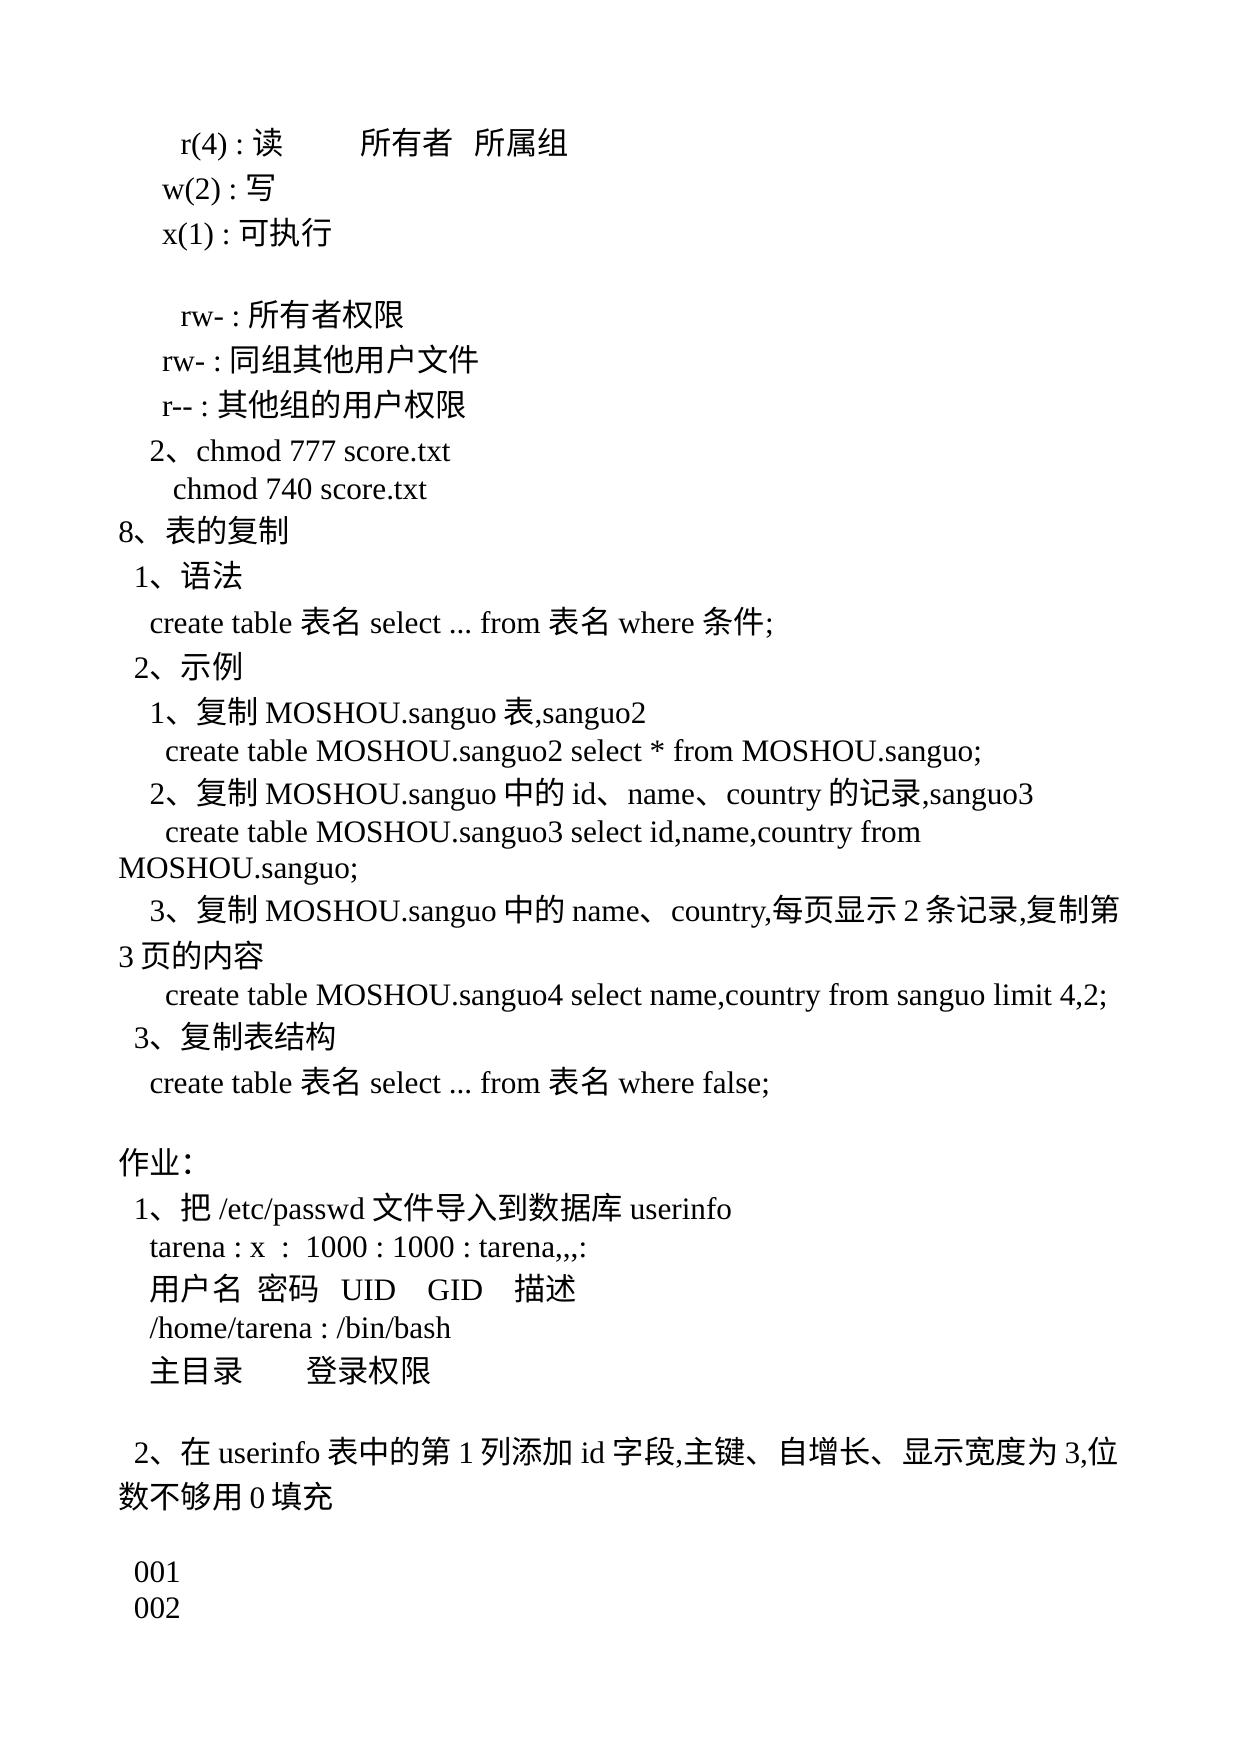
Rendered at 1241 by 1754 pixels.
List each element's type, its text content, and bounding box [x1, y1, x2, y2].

text w(2) : 写 [118, 163, 1122, 208]
text 用户名 密码 UID GID 描述 [118, 1264, 1122, 1310]
text 1、语法 [118, 552, 1122, 597]
text r(4) : 读 所有者 所属组 [118, 118, 1122, 163]
text 002 [118, 1589, 1122, 1625]
text create table MOSHOU.sanguo2 select * from MOSHOU.sanguo; [118, 732, 1122, 768]
text rw- : 同组其他用户文件 [118, 335, 1122, 380]
text chmod 740 score.txt [118, 471, 1122, 506]
text 2、在userinfo表中的第1列添加 id 字段,主键、自增长、显示宽度为3,位数不够用0填充 [118, 1427, 1122, 1517]
text create table 表名 select ... from 表名 where 条件; [118, 597, 1122, 642]
text 3、复制MOSHOU.sanguo中的name、country,每页显示2条记录,复制第3页的内容 [118, 886, 1122, 976]
text create table MOSHOU.sanguo3 select id,name,country from MOSHOU.sanguo; [118, 814, 1122, 886]
text x(1) : 可执行 [118, 208, 1122, 254]
text 3、复制表结构 [118, 1012, 1122, 1057]
text 1、把 /etc/passwd 文件导入到数据库 userinfo [118, 1183, 1122, 1229]
text 2、复制MOSHOU.sanguo中的id、name、country的记录,sanguo3 [118, 768, 1122, 814]
text 2、示例 [118, 642, 1122, 687]
text create table 表名 select ... from 表名 where false; [118, 1057, 1122, 1102]
text 2、chmod 777 score.txt [118, 425, 1122, 471]
text 主目录 登录权限 [118, 1346, 1122, 1391]
text 8、表的复制 [118, 506, 1122, 552]
text create table MOSHOU.sanguo4 select name,country from sanguo limit 4,2; [118, 976, 1122, 1012]
text tarena : x : 1000 : 1000 : tarena,,,: [118, 1229, 1122, 1264]
text r-- : 其他组的用户权限 [118, 380, 1122, 425]
text 作业： [118, 1138, 1122, 1183]
text rw- : 所有者权限 [118, 290, 1122, 335]
text 1、复制MOSHOU.sanguo表,sanguo2 [118, 687, 1122, 732]
text /home/tarena : /bin/bash [118, 1310, 1122, 1346]
text 001 [118, 1553, 1122, 1589]
